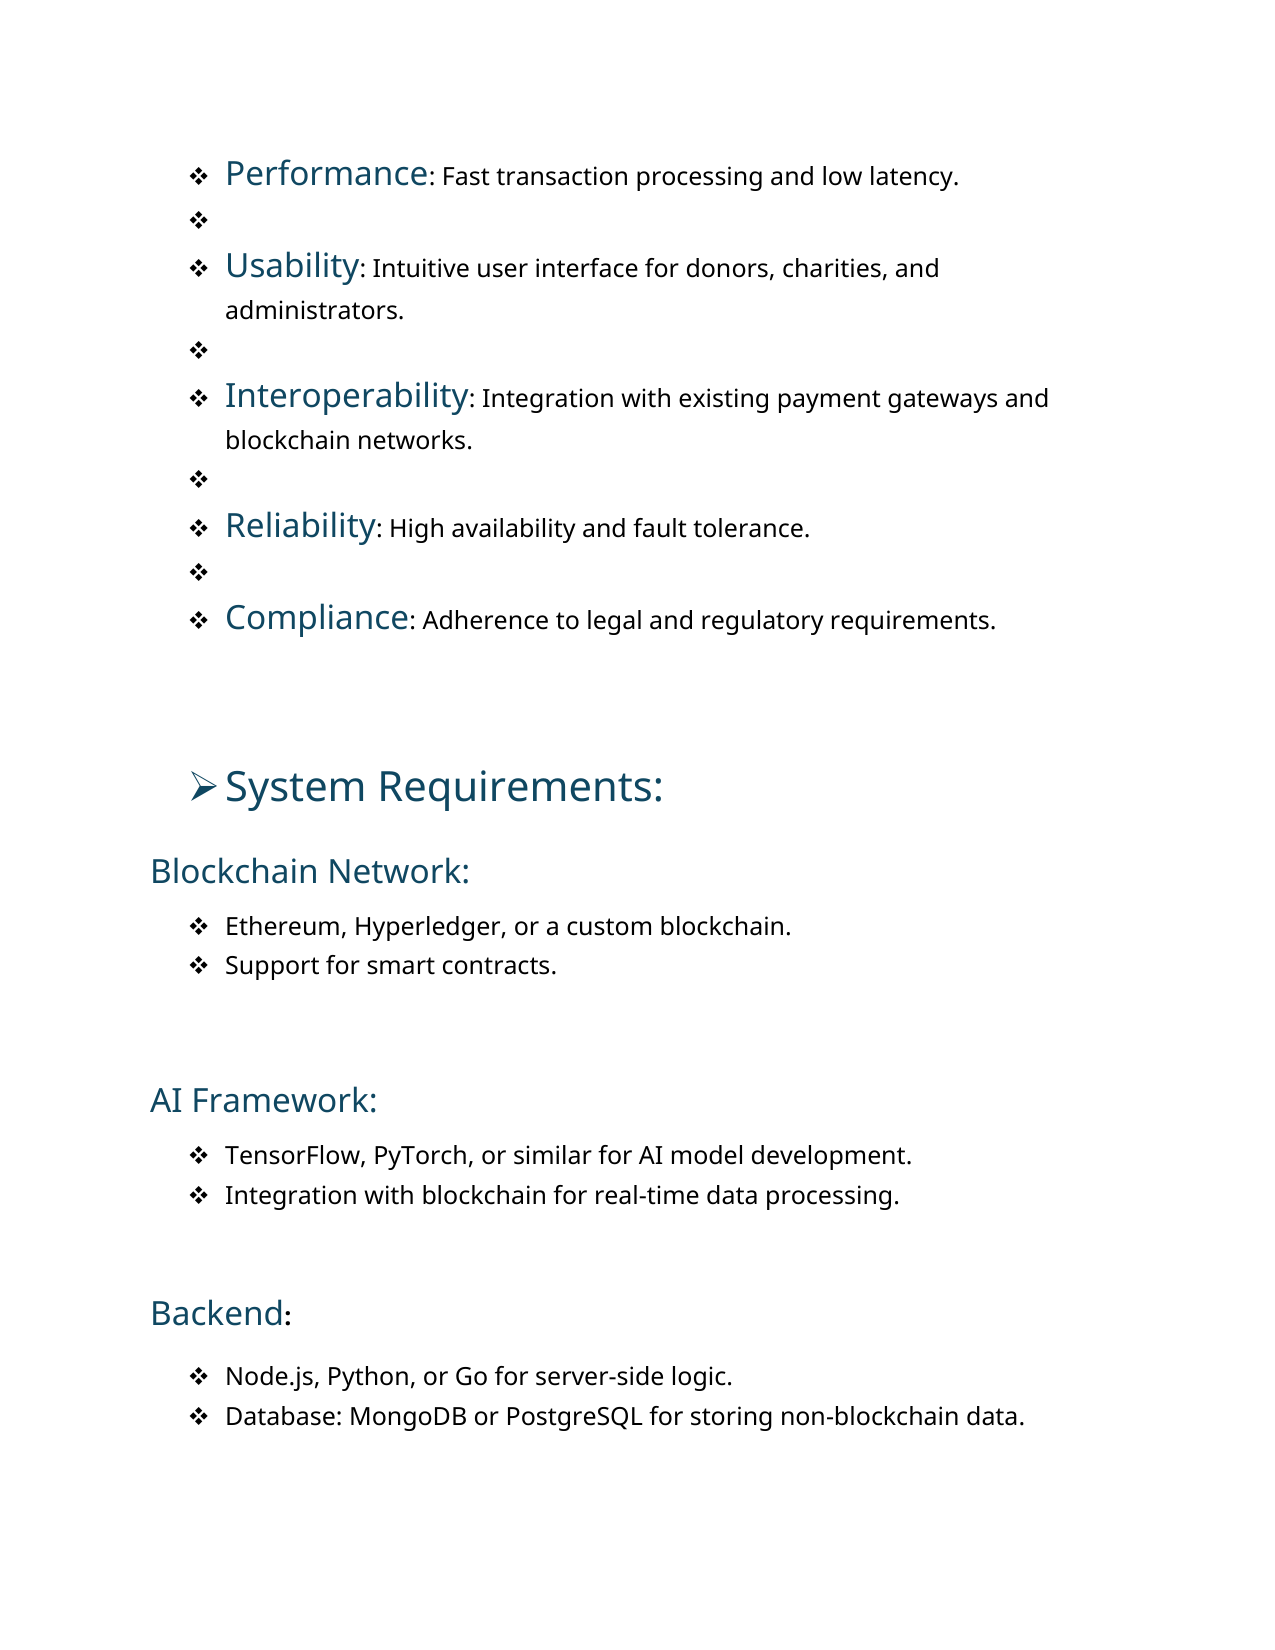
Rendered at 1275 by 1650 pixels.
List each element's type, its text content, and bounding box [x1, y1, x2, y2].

list TensorFlow, PyTorch, or similar for AI model development. [187, 1138, 1125, 1172]
list Reliability: High availability and fault tolerance. [187, 502, 1125, 547]
subtitle Blockchain Network: [150, 847, 1125, 893]
list Interoperability: Integration with existing payment gateways and blockchain networks. [187, 372, 1125, 457]
list Performance: Fast transaction processing and low latency. [187, 150, 1125, 195]
subtitle System Requirements: [187, 757, 1125, 813]
text Backend: [150, 1289, 1125, 1335]
list Compliance: Adherence to legal and regulatory requirements. [187, 594, 1125, 639]
list Usability: Intuitive user interface for donors, charities, and administrators. [187, 242, 1125, 327]
list Integration with blockchain for real-time data processing. [187, 1177, 1125, 1211]
subtitle AI Framework: [150, 1077, 1125, 1122]
list Node.js, Python, or Go for server-side logic. [187, 1359, 1125, 1393]
list Database: MongoDB or PostgreSQL for storing non-blockchain data. [187, 1398, 1125, 1432]
list Ethereum, Hyperledger, or a custom blockchain. [187, 908, 1125, 942]
list Support for smart contracts. [187, 948, 1125, 982]
